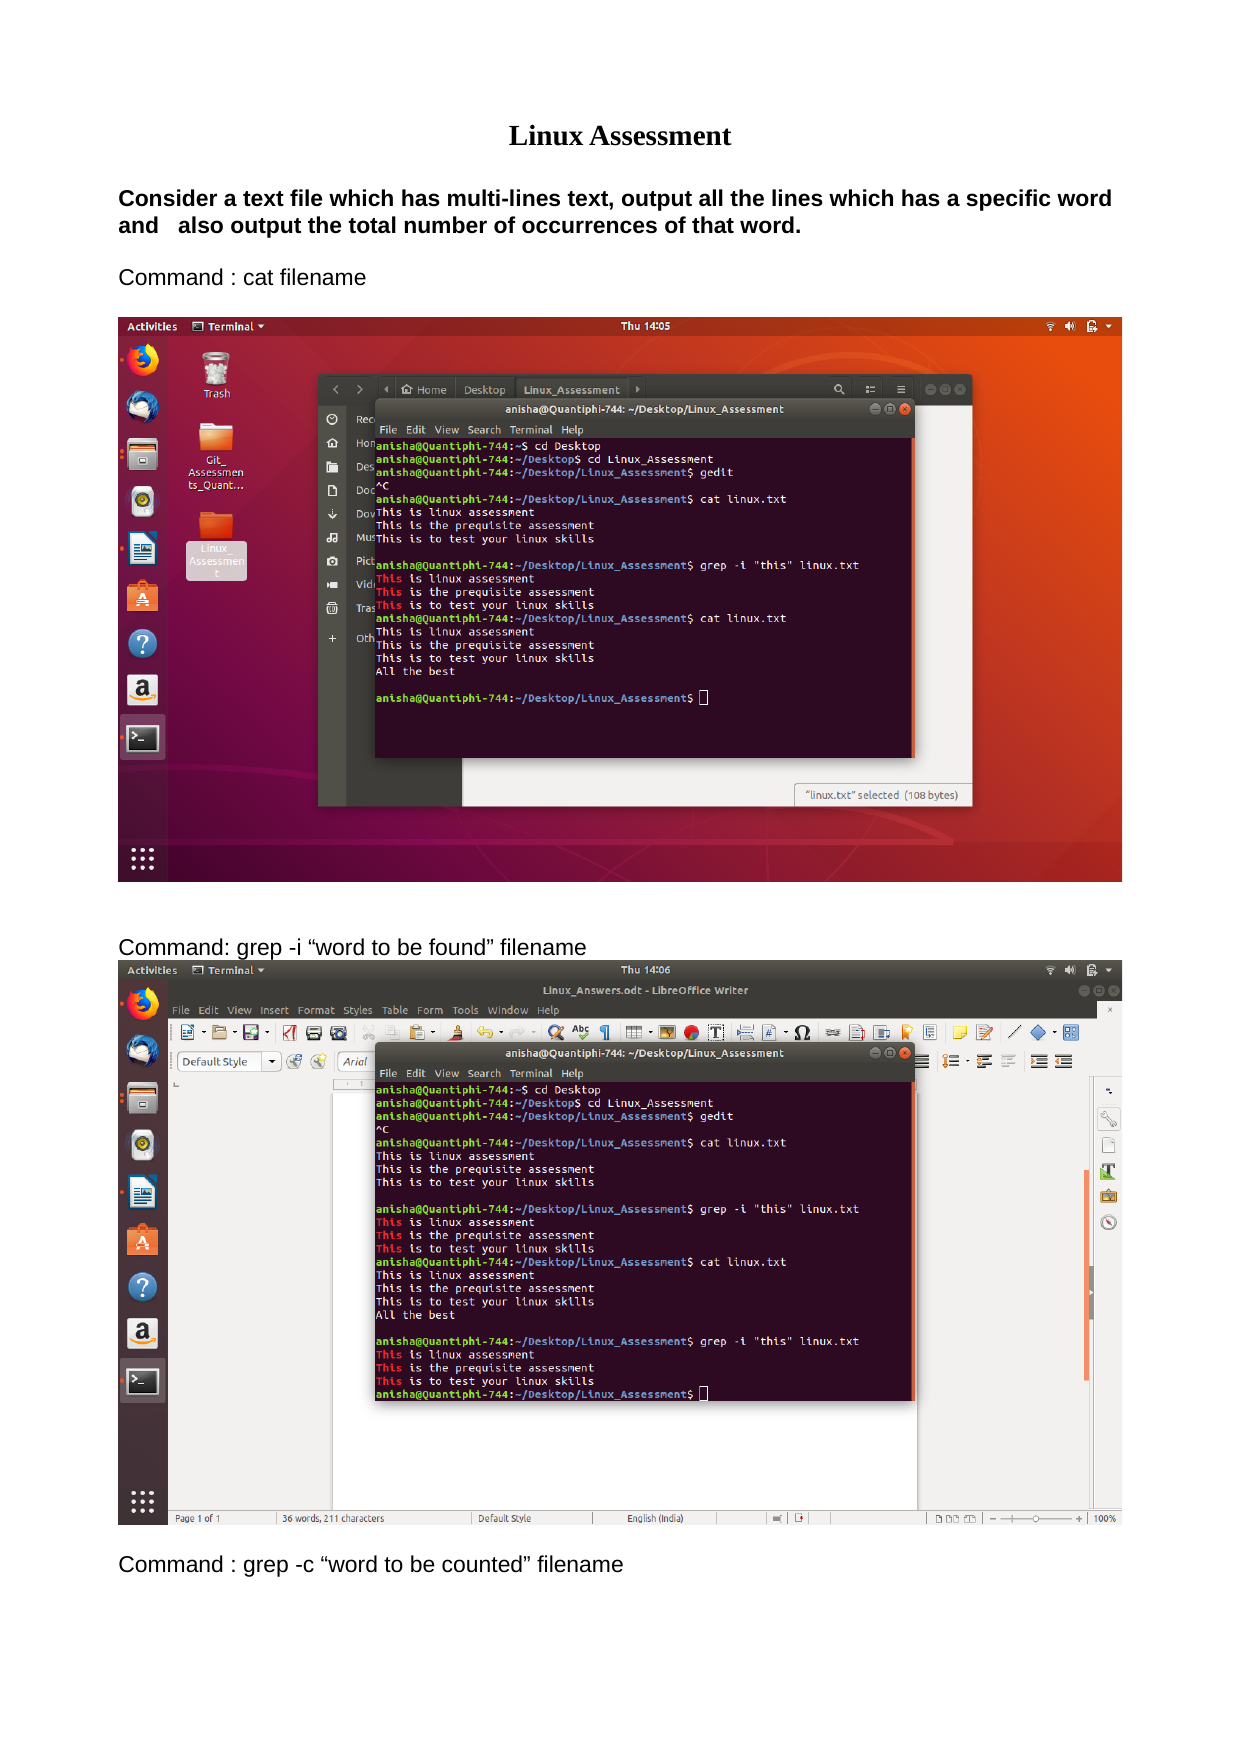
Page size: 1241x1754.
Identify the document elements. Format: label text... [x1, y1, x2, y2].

text Command: grep -i “word to be found” filename [118, 934, 1122, 960]
text Command : grep -c “word to be counted” filename [118, 1551, 1122, 1577]
picture [118, 317, 1123, 882]
text Consider a text file which has multi-lines text, output all the lines which has a specific word and also output the total number of occurrences of that word. [118, 185, 1122, 238]
picture [118, 960, 1123, 1525]
text Command : cat filename [118, 264, 1122, 291]
text Linux Assessment [118, 118, 1122, 152]
